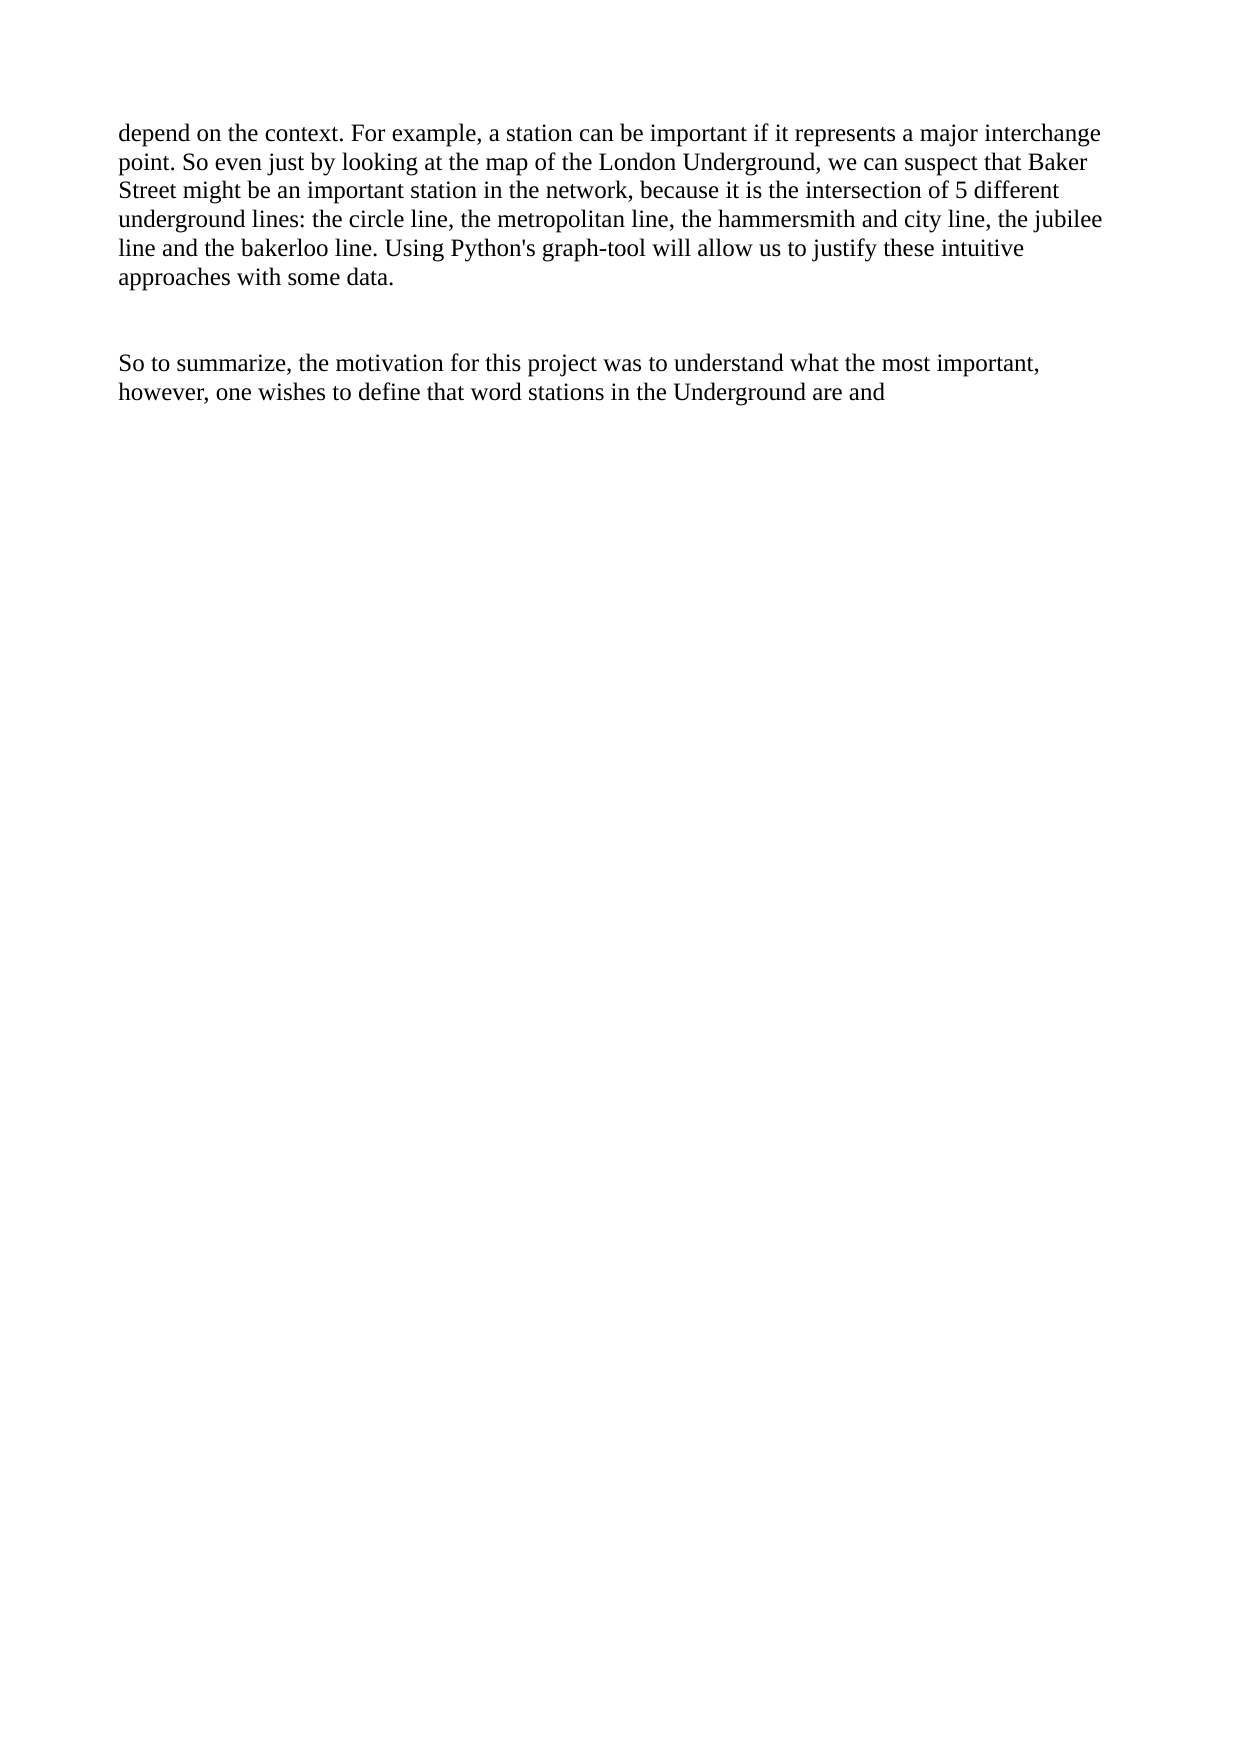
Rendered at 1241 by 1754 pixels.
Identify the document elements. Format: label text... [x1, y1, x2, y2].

text So to summarize, the motivation for this project was to understand what the most important, however, one wishes to define that word stations in the Underground are and [118, 348, 1122, 406]
text depend on the context. For example, a station can be important if it represents a major interchange point. So even just by looking at the map of the London Underground, we can suspect that Baker Street might be an important station in the network, because it is the intersection of 5 different underground lines: the circle line, the metropolitan line, the hammersmith and city line, the jubilee line and the bakerloo line. Using Python's graph-tool will allow us to justify these intuitive approaches with some data. [118, 118, 1122, 291]
